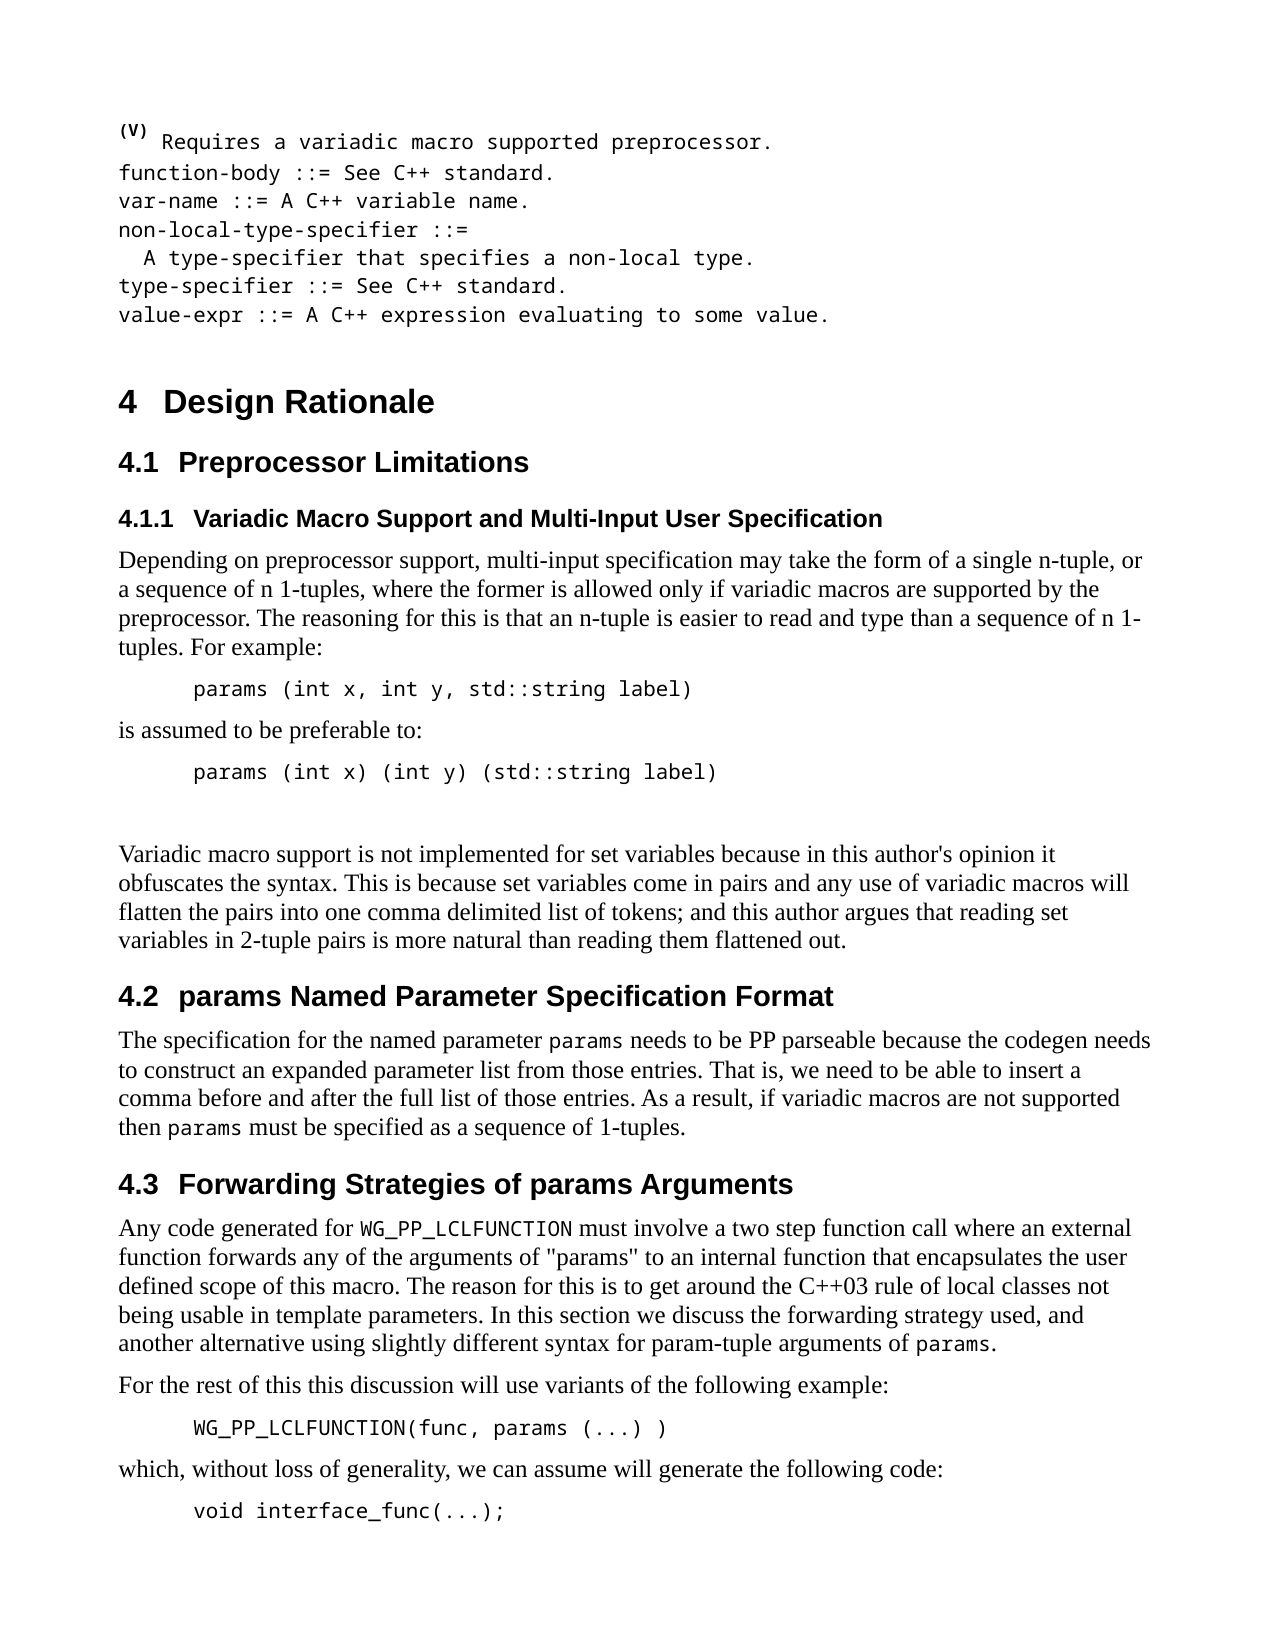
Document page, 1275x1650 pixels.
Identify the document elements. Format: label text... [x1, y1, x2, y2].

text Depending on preprocessor support, multi-input specification may take the form of a single n-tuple, or a sequence of n 1-tuples, where the former is allowed only if variadic macros are supported by the preprocessor. The reasoning for this is that an n-tuple is easier to read and type than a sequence of n 1-tuples. For example: [118, 545, 1157, 660]
text WG_PP_LCLFUNCTION(func, params (...) ) [118, 1412, 1157, 1441]
text var-name ::= A C++ variable name. [118, 186, 1157, 215]
text is assumed to be preferable to: [118, 715, 1157, 743]
subtitle Design Rationale [118, 382, 1157, 421]
text params (int x) (int y) (std::string label) [118, 756, 1157, 786]
text The specification for the named parameter params needs to be PP parseable because the codegen needs to construct an expanded parameter list from those entries. That is, we need to be able to insert a comma before and after the full list of those entries. As a result, if variadic macros are not supported then params must be specified as a sequence of 1-tuples. [118, 1025, 1157, 1142]
text Any code generated for WG_PP_LCLFUNCTION must involve a two step function call where an external function forwards any of the arguments of "params" to an internal function that encapsulates the user defined scope of this macro. The reason for this is to get around the C++03 rule of local classes not being usable in template parameters. In this section we discuss the forwarding strategy used, and another alternative using slightly different syntax for param-tuple arguments of params. [118, 1213, 1157, 1358]
subtitle Forwarding Strategies of params Arguments [118, 1167, 1157, 1200]
text non-local-type-specifier ::= [118, 215, 1157, 243]
text For the rest of this this discussion will use variants of the following example: [118, 1371, 1157, 1399]
text type-specifier ::= See C++ standard. [118, 272, 1157, 300]
subtitle Variadic Macro Support and Multi-Input User Specification [118, 504, 1157, 533]
text which, without loss of generality, we can assume will generate the following code: [118, 1454, 1157, 1482]
subtitle Preprocessor Limitations [118, 446, 1157, 479]
text value-expr ::= A C++ expression evaluating to some value. [118, 300, 1157, 328]
subtitle params Named Parameter Specification Format [118, 979, 1157, 1013]
text params (int x, int y, std::string label) [118, 673, 1157, 702]
text Variadic macro support is not implemented for set variables because in this author's opinion it obfuscates the syntax. This is because set variables come in pairs and any use of variadic macros will flatten the pairs into one comma delimited list of tokens; and this author argues that reading set variables in 2-tuple pairs is more natural than reading them flattened out. [118, 839, 1157, 954]
text void interface_func(...); [118, 1495, 1157, 1524]
text (V) Requires a variadic macro supported preprocessor. [118, 118, 1157, 158]
text A type-specifier that specifies a non-local type. [118, 243, 1157, 272]
text function-body ::= See C++ standard. [118, 158, 1157, 186]
